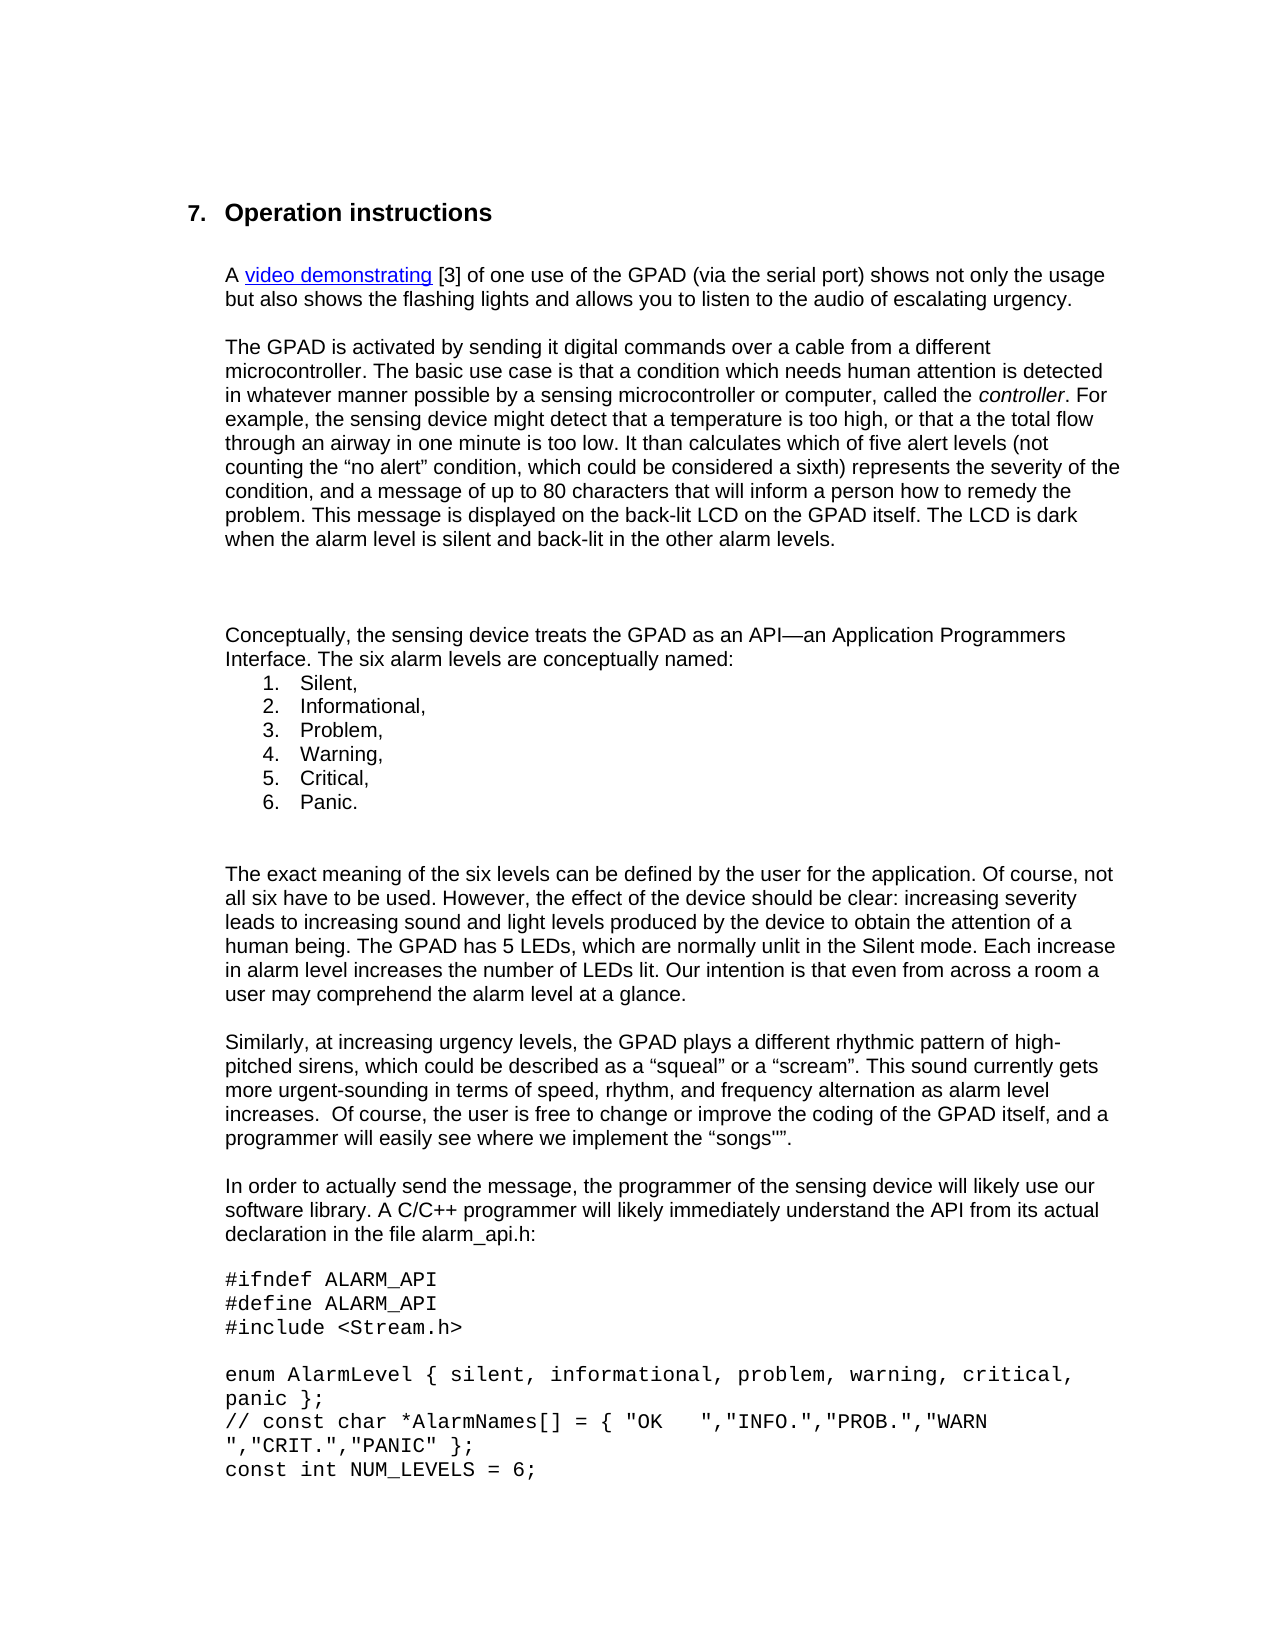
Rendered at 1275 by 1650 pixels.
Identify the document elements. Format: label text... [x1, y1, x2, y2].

text The exact meaning of the six levels can be defined by the user for the application. Of course, not all six have to be used. However, the effect of the device should be clear: increasing severity leads to increasing sound and light levels produced by the device to obtain the attention of a human being. The GPAD has 5 LEDs, which are normally unlit in the Silent mode. Each increase in alarm level increases the number of LEDs lit. Our intention is that even from across a room a user may comprehend the alarm level at a glance. [225, 862, 1125, 1006]
list Problem, [262, 718, 1125, 742]
text #define ALARM_API [225, 1293, 1125, 1317]
text #include <Stream.h> [225, 1317, 1125, 1340]
list Panic. [262, 790, 1125, 814]
text Conceptually, the sensing device treats the GPAD as an API—an Application Programmers Interface. The six alarm levels are conceptually named: [225, 622, 1125, 670]
list Informational, [262, 694, 1125, 718]
list Silent, [262, 670, 1125, 694]
list Warning, [262, 742, 1125, 766]
text The GPAD is activated by sending it digital commands over a cable from a different microcontroller. The basic use case is that a condition which needs human attention is detected in whatever manner possible by a sensing microcontroller or computer, called the controller. For example, the sensing device might detect that a temperature is too high, or that a the total flow through an airway in one minute is too low. It than calculates which of five alert levels (not counting the “no alert” condition, which could be considered a sixth) represents the severity of the condition, and a message of up to 80 characters that will inform a person how to remedy the problem. This message is displayed on the back-lit LCD on the GPAD itself. The LCD is dark when the alarm level is silent and back-lit in the other alarm levels. [225, 335, 1125, 551]
text const int NUM_LEVELS = 6; [225, 1458, 1125, 1482]
text // const char *AlarmNames[] = { "OK ","INFO.","PROB.","WARN ","CRIT.","PANIC" }; [225, 1411, 1125, 1458]
list Operation instructions [187, 198, 1125, 227]
text enum AlarmLevel { silent, informational, problem, warning, critical, panic }; [225, 1364, 1125, 1411]
text Similarly, at increasing urgency levels, the GPAD plays a different rhythmic pattern of high-pitched sirens, which could be described as a “squeal” or a “scream”. This sound currently gets more urgent-sounding in terms of speed, rhythm, and frequency alternation as alarm level increases. Of course, the user is free to change or improve the coding of the GPAD itself, and a programmer will easily see where we implement the “songs''”. [225, 1030, 1125, 1149]
text #ifndef ALARM_API [225, 1269, 1125, 1293]
text In order to actually send the message, the programmer of the sensing device will likely use our software library. A C/C++ programmer will likely immediately understand the API from its actual declaration in the file alarm_api.h: [225, 1173, 1125, 1245]
list Critical, [262, 766, 1125, 790]
text A video demonstrating [3] of one use of the GPAD (via the serial port) shows not only the usage but also shows the flashing lights and allows you to listen to the audio of escalating urgency. [225, 263, 1125, 311]
